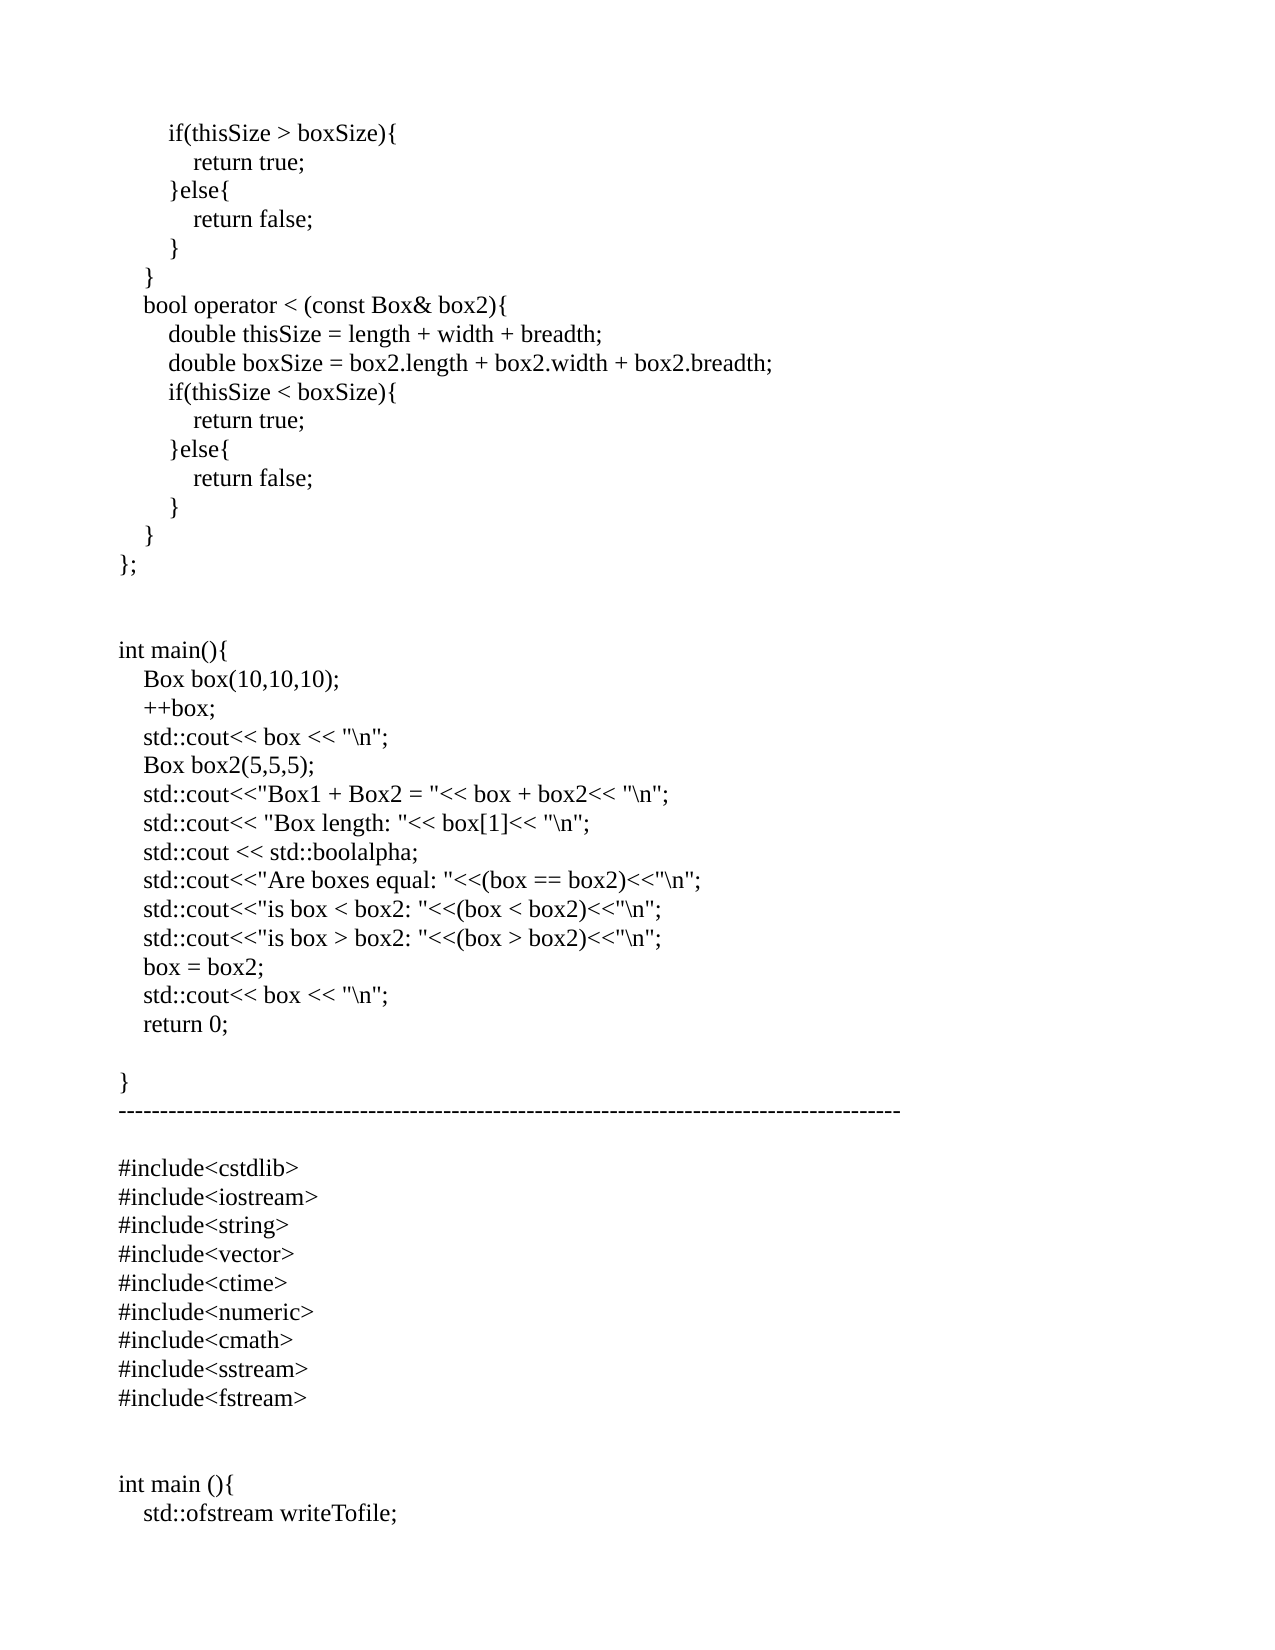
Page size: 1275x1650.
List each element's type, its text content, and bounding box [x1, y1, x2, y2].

text return false; [118, 463, 1157, 492]
text std::cout << std::boolalpha; [118, 837, 1157, 866]
text if(thisSize > boxSize){ [118, 118, 1157, 147]
text double thisSize = length + width + breadth; [118, 319, 1157, 348]
text std::cout<< box << "\n"; [118, 722, 1157, 751]
text std::cout<< box << "\n"; [118, 981, 1157, 1009]
text bool operator < (const Box& box2){ [118, 291, 1157, 319]
text int main (){ [118, 1469, 1157, 1498]
text #include<ctime> [118, 1268, 1157, 1297]
text if(thisSize < boxSize){ [118, 377, 1157, 406]
text std::cout<<"is box < box2: "<<(box < box2)<<"\n"; [118, 894, 1157, 923]
text } [118, 262, 1157, 291]
text #include<iostream> [118, 1182, 1157, 1211]
text #include<string> [118, 1211, 1157, 1239]
text #include<numeric> [118, 1297, 1157, 1326]
text std::cout<<"Box1 + Box2 = "<< box + box2<< "\n"; [118, 779, 1157, 808]
text std::cout<< "Box length: "<< box[1]<< "\n"; [118, 808, 1157, 837]
text std::cout<<"is box > box2: "<<(box > box2)<<"\n"; [118, 923, 1157, 952]
text #include<vector> [118, 1239, 1157, 1268]
text }else{ [118, 434, 1157, 463]
text #include<cstdlib> [118, 1153, 1157, 1182]
text }; [118, 549, 1157, 578]
text } [118, 1067, 1157, 1096]
text } [118, 492, 1157, 521]
text } [118, 233, 1157, 262]
text double boxSize = box2.length + box2.width + box2.breadth; [118, 348, 1157, 377]
text ---------------------------------------------------------------------------------------------- [118, 1096, 1157, 1124]
text Box box2(5,5,5); [118, 751, 1157, 779]
text box = box2; [118, 952, 1157, 981]
text return true; [118, 406, 1157, 434]
text #include<fstream> [118, 1383, 1157, 1412]
text ++box; [118, 693, 1157, 722]
text std::cout<<"Are boxes equal: "<<(box == box2)<<"\n"; [118, 866, 1157, 894]
text } [118, 521, 1157, 549]
text return true; [118, 147, 1157, 176]
text }else{ [118, 176, 1157, 204]
text std::ofstream writeTofile; [118, 1498, 1157, 1527]
text int main(){ [118, 636, 1157, 664]
text return 0; [118, 1009, 1157, 1038]
text #include<sstream> [118, 1354, 1157, 1383]
text Box box(10,10,10); [118, 664, 1157, 693]
text return false; [118, 204, 1157, 233]
text #include<cmath> [118, 1326, 1157, 1354]
